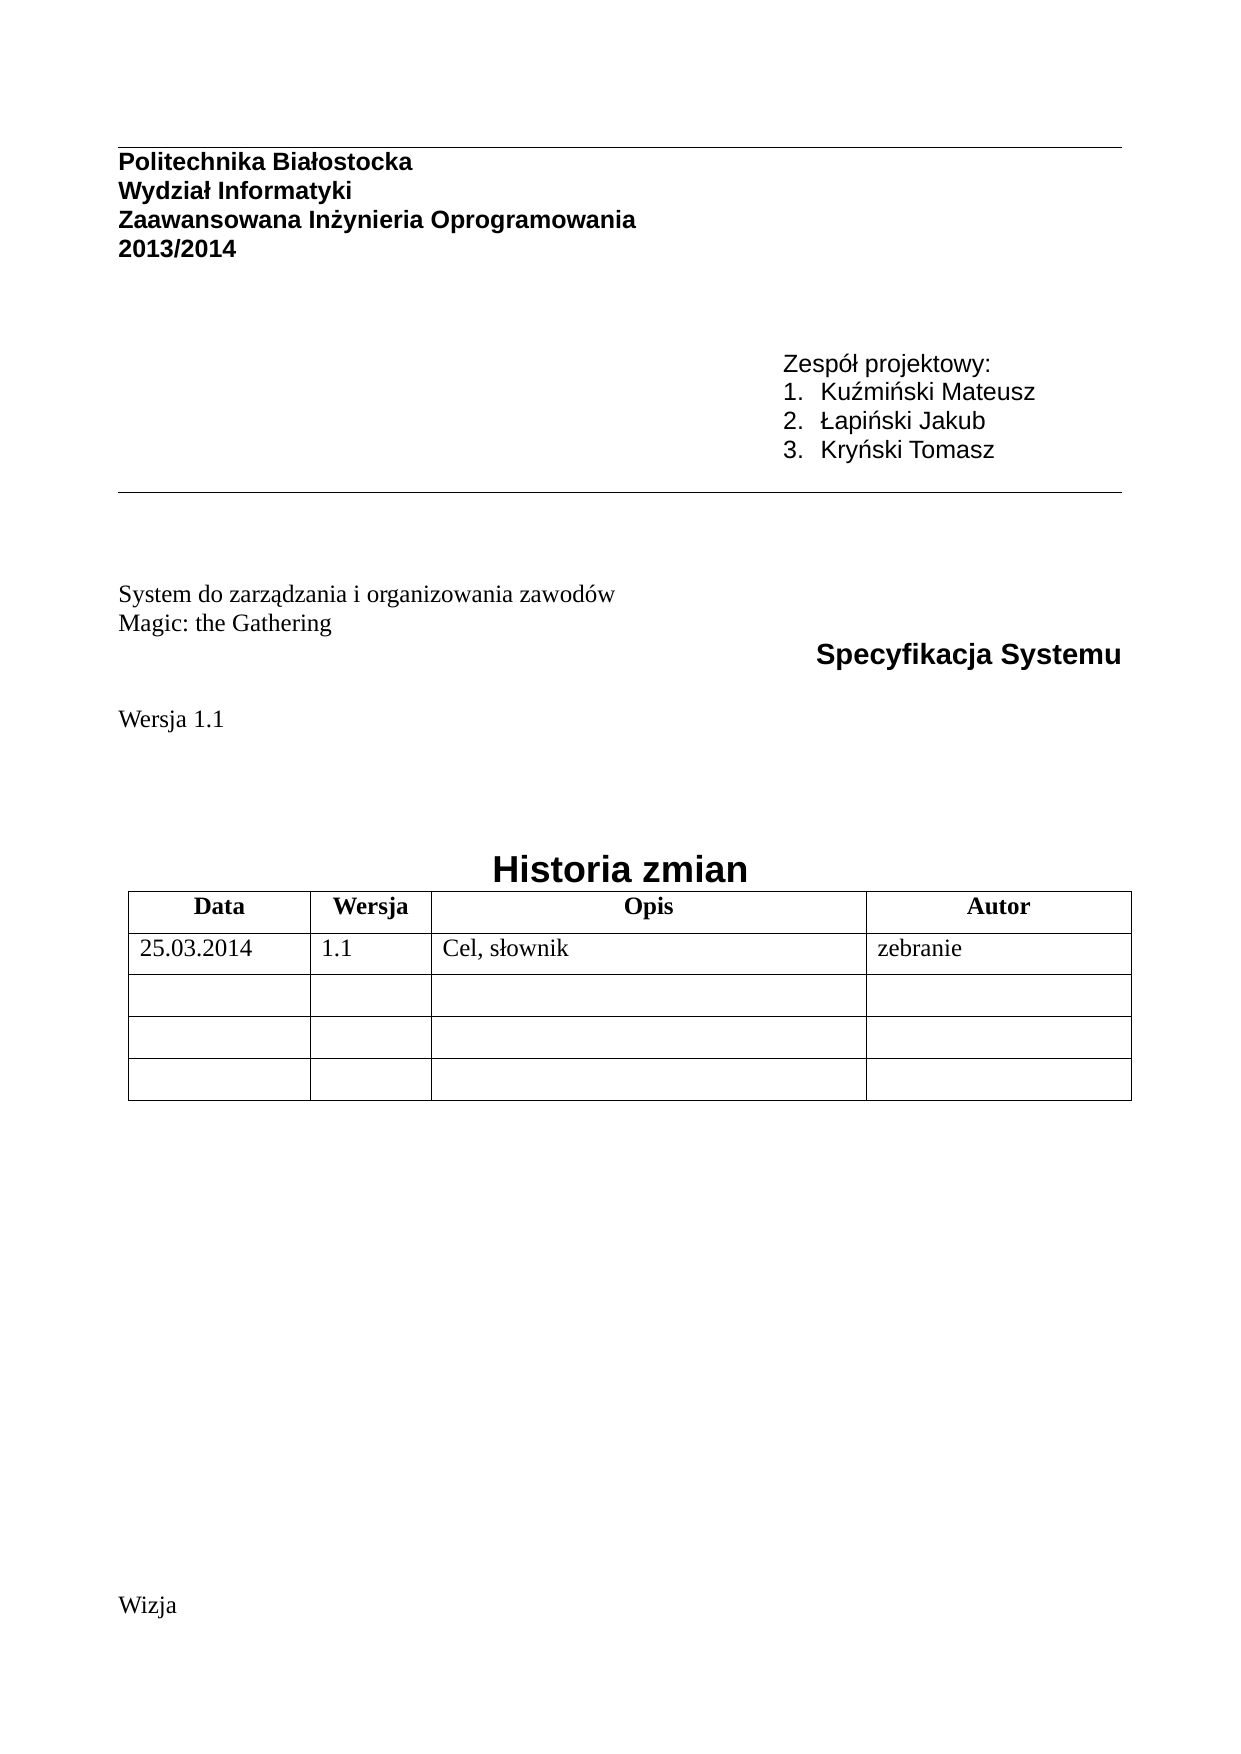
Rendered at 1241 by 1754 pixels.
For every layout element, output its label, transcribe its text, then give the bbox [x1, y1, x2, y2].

table_cell zebranie [867, 934, 1131, 974]
table_cell 1.1 [311, 934, 431, 974]
table_cell 25.03.2014 [129, 934, 310, 974]
text Zaawansowana Inżynieria Oprogramowania [118, 205, 1122, 234]
table_cell [432, 975, 866, 1016]
subtitle Wydział Informatyki [118, 176, 1122, 205]
table_cell [432, 1017, 866, 1058]
text System do zarządzania i organizowania zawodów [118, 579, 1122, 608]
table_cell [867, 1059, 1131, 1099]
table_cell [311, 1017, 431, 1058]
text Magic: the Gathering [118, 608, 1122, 637]
table_cell Cel, słownik [432, 934, 866, 974]
table_cell [311, 1059, 431, 1099]
text Zespół projektowy: [783, 349, 1122, 377]
text Specyfikacja Systemu [118, 637, 1122, 670]
table_cell [311, 975, 431, 1016]
text Wizja [118, 1591, 1122, 1619]
table_cell [432, 1059, 866, 1099]
text 2013/2014 [118, 234, 1122, 262]
table_header Autor [867, 892, 1131, 932]
table_cell [867, 975, 1131, 1016]
text Historia zmian [118, 847, 1122, 891]
list Kryński Tomasz [783, 435, 1122, 464]
table_header Wersja [311, 892, 431, 932]
table_cell [129, 1017, 310, 1058]
table_cell [867, 1017, 1131, 1058]
text Politechnika Białostocka [118, 148, 1122, 176]
list Łapiński Jakub [783, 406, 1122, 435]
table_header Data [129, 892, 310, 932]
table_cell [129, 975, 310, 1016]
text Wersja 1.1 [118, 704, 1122, 732]
table_header Opis [432, 892, 866, 932]
table_cell [129, 1059, 310, 1099]
list Kuźmiński Mateusz [783, 377, 1122, 406]
